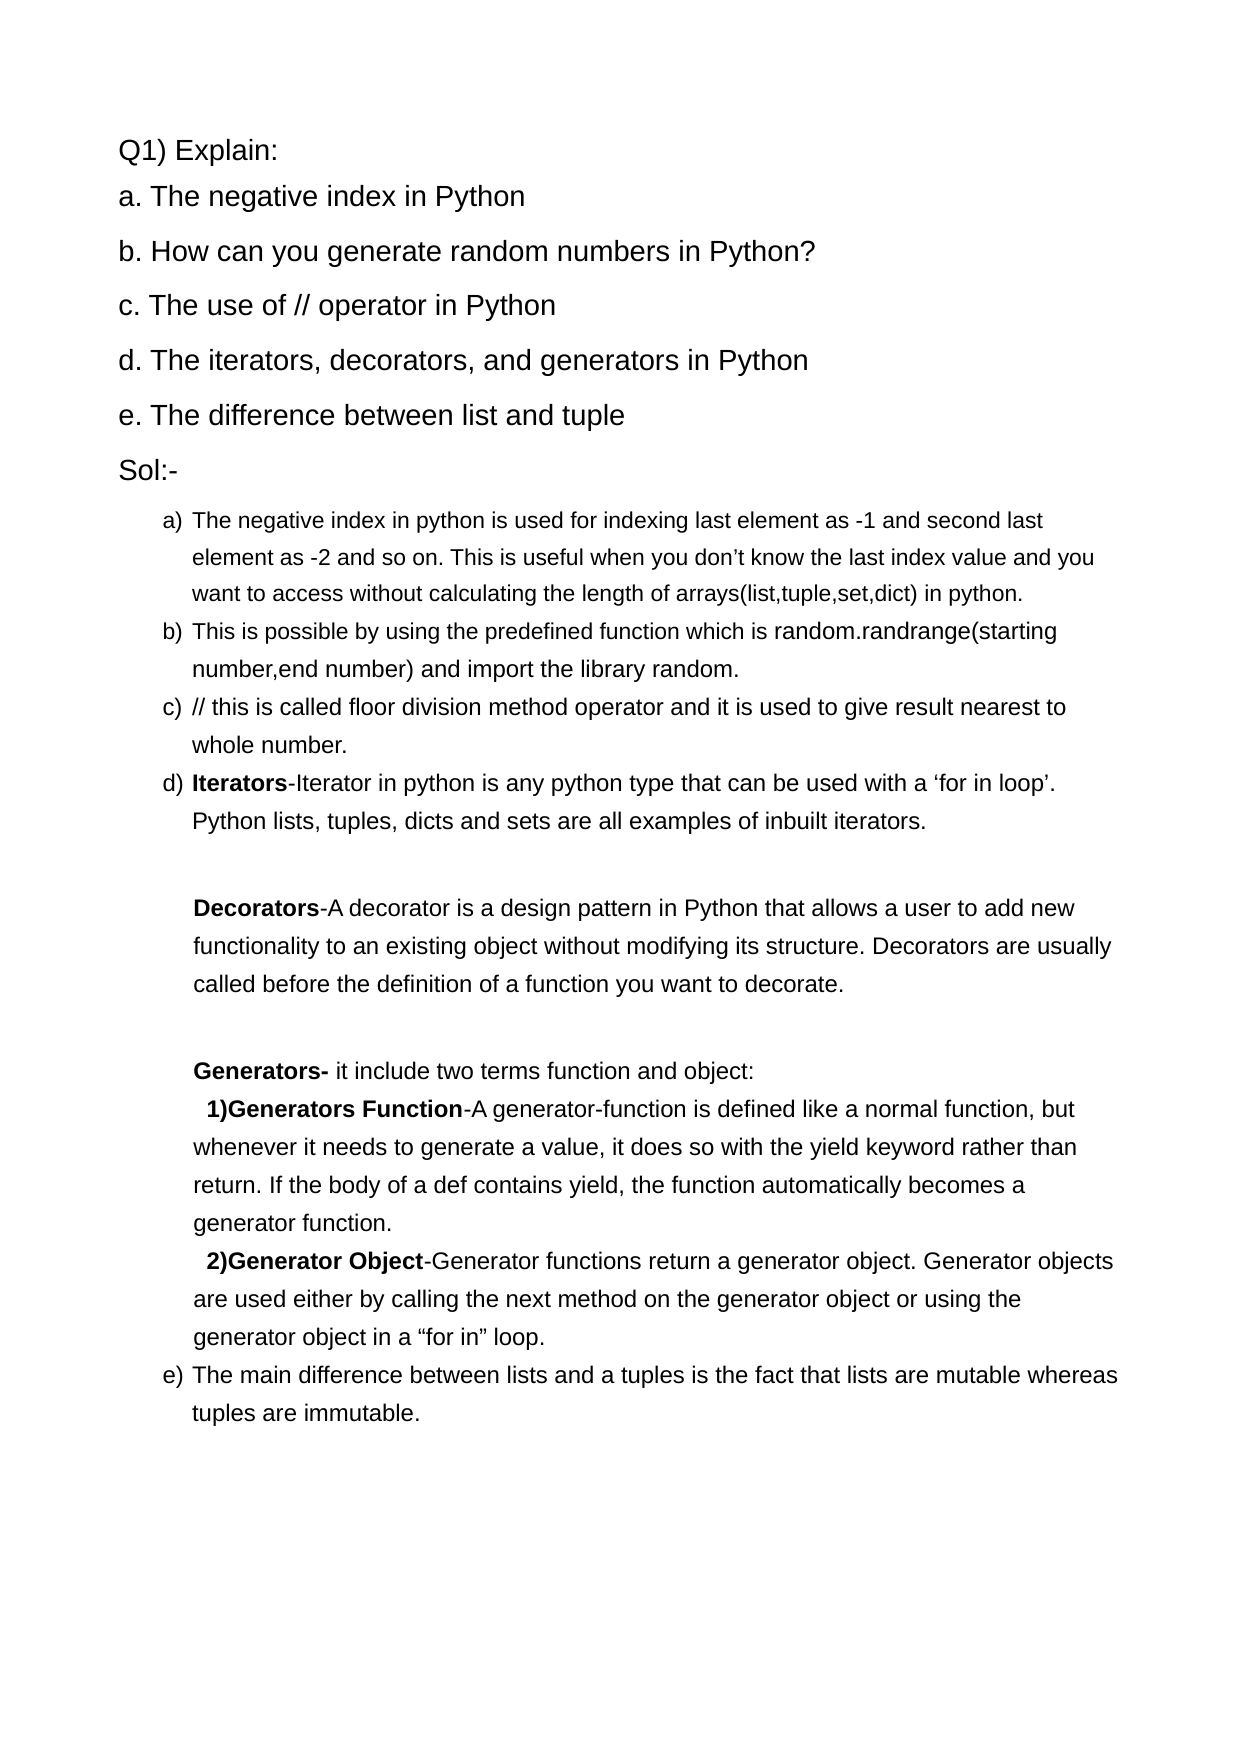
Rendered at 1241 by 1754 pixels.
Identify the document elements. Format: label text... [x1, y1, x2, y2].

text c. The use of // operator in Python [118, 288, 1122, 322]
subtitle Q1) Explain: [118, 133, 1122, 166]
text Sol:- [118, 453, 1122, 486]
text a. The negative index in Python [118, 179, 1122, 212]
text d. The iterators, decorators, and generators in Python [118, 343, 1122, 377]
text Decorators-A decorator is a design pattern in Python that allows a user to add new functionality to an existing object without modifying its structure. Decorators are usually called before the definition of a function you want to decorate. [193, 894, 1122, 997]
list This is possible by using the predefined function which is random.randrange(starting number,end number) and import the library random. [162, 617, 1122, 682]
text 1)Generators Function-A generator-function is defined like a normal function, but whenever it needs to generate a value, it does so with the yield keyword rather than return. If the body of a def contains yield, the function automatically becomes a generator function. [193, 1095, 1122, 1237]
text Generators- it include two terms function and object: [193, 1057, 1122, 1084]
list The negative index in python is used for indexing last element as -1 and second last element as -2 and so on. This is useful when you don’t know the last index value and you want to access without calculating the length of arrays(list,tuple,set,dict) in python. [162, 507, 1122, 607]
text e. The difference between list and tuple [118, 398, 1122, 431]
text b. How can you generate random numbers in Python? [118, 233, 1122, 267]
list The main difference between lists and a tuples is the fact that lists are mutable whereas tuples are immutable. [162, 1361, 1122, 1427]
list Iterators-Iterator in python is any python type that can be used with a ‘for in loop’. Python lists, tuples, dicts and sets are all examples of inbuilt iterators. [162, 769, 1122, 834]
list // this is called floor division method operator and it is used to give result nearest to whole number. [162, 693, 1122, 758]
text 2)Generator Object-Generator functions return a generator object. Generator objects are used either by calling the next method on the generator object or using the generator object in a “for in” loop. [193, 1247, 1122, 1351]
